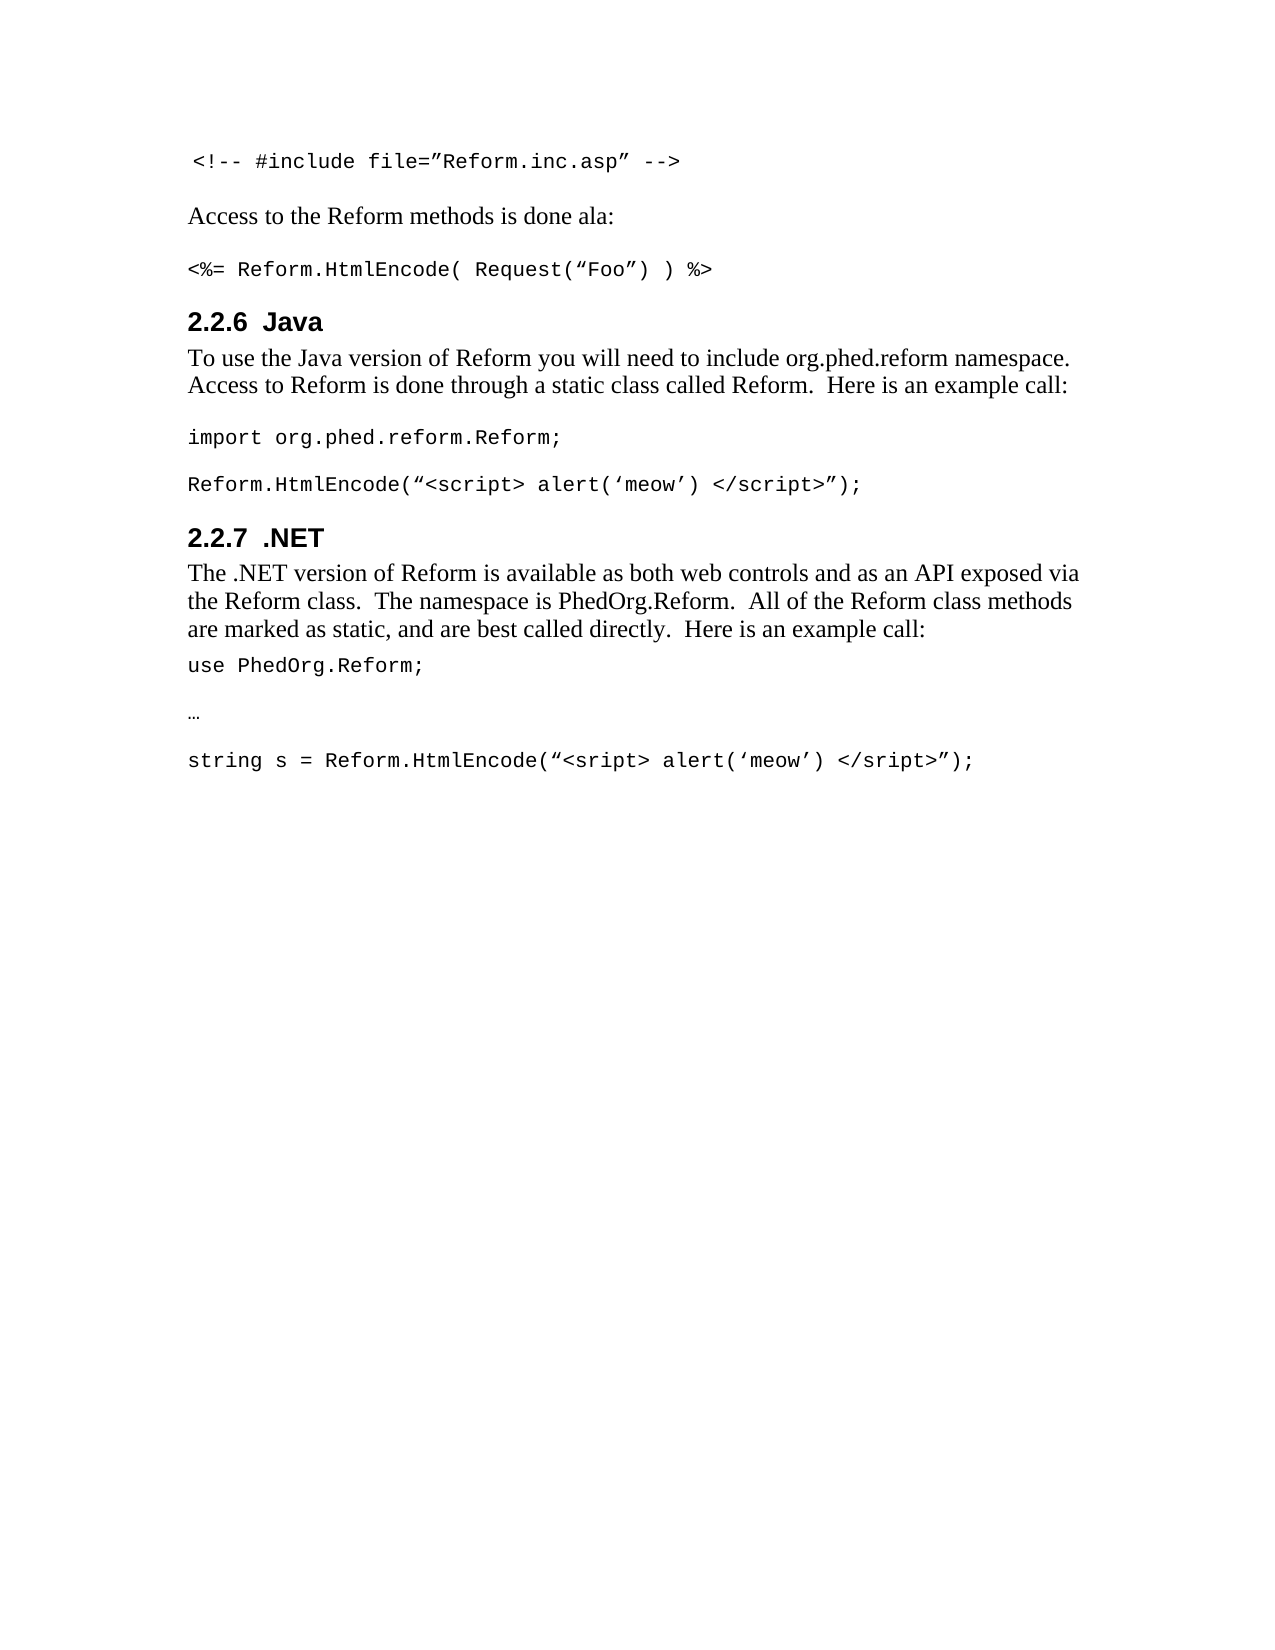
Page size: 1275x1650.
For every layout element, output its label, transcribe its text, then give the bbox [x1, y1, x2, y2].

subtitle Java [187, 307, 1087, 337]
text The .NET version of Reform is available as both web controls and as an API exposed via the Reform class. The namespace is PhedOrg.Reform. All of the Reform class methods are marked as static, and are best called directly. Here is an example call: [187, 559, 1087, 642]
text string s = Reform.HtmlEncode(“<sript> alert(‘meow’) </sript>”); [187, 749, 1087, 773]
text import org.phed.reform.Reform; [187, 427, 1087, 451]
text … [187, 702, 1087, 726]
text use PhedOrg.Reform; [187, 655, 1087, 679]
text <!-- #include file=”Reform.inc.asp” --> [187, 150, 1087, 175]
text <%= Reform.HtmlEncode( Request(“Foo”) ) %> [187, 258, 1087, 282]
text Access to the Reform methods is done ala: [187, 202, 1087, 230]
text Reform.HtmlEncode(“<script> alert(‘meow’) </script>”); [187, 474, 1087, 498]
text To use the Java version of Reform you will need to include org.phed.reform namespace. Access to Reform is done through a static class called Reform. Here is an example call: [187, 344, 1087, 399]
subtitle .NET [187, 523, 1087, 553]
